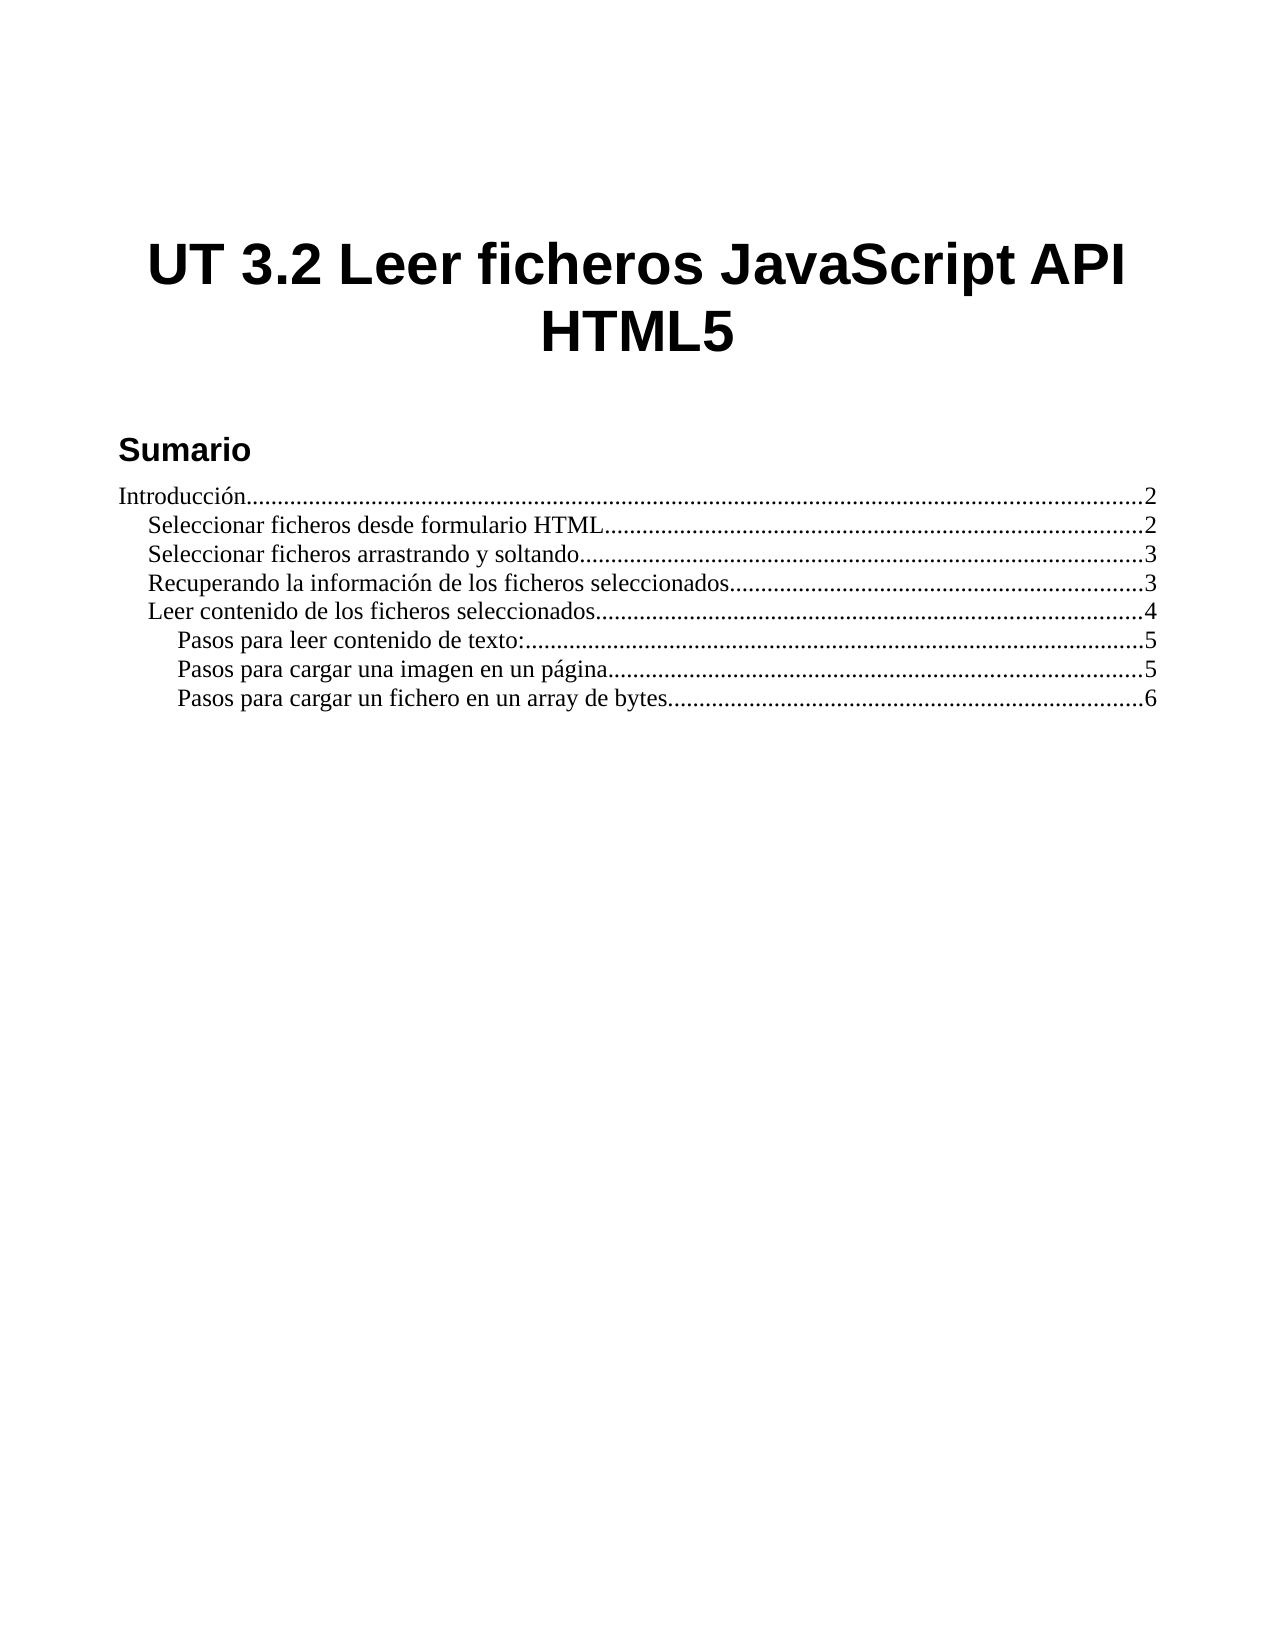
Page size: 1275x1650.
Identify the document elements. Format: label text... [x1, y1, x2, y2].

subtitle Sumario [118, 431, 1157, 469]
text Pasos para leer contenido de texto: 5 [177, 625, 1157, 654]
text Pasos para cargar un fichero en un array de bytes. 6 [177, 683, 1157, 711]
text Introducción. 2 [118, 481, 1157, 510]
text Recuperando la información de los ficheros seleccionados 3 [148, 568, 1157, 596]
text Leer contenido de los ficheros seleccionados 4 [148, 596, 1157, 625]
text Pasos para cargar una imagen en un página. 5 [177, 654, 1157, 683]
text Seleccionar ficheros arrastrando y soltando. 3 [148, 539, 1157, 568]
text Seleccionar ficheros desde formulario HTML 2 [148, 510, 1157, 539]
title UT 3.2 Leer ficheros JavaScript API HTML5 [118, 230, 1157, 364]
